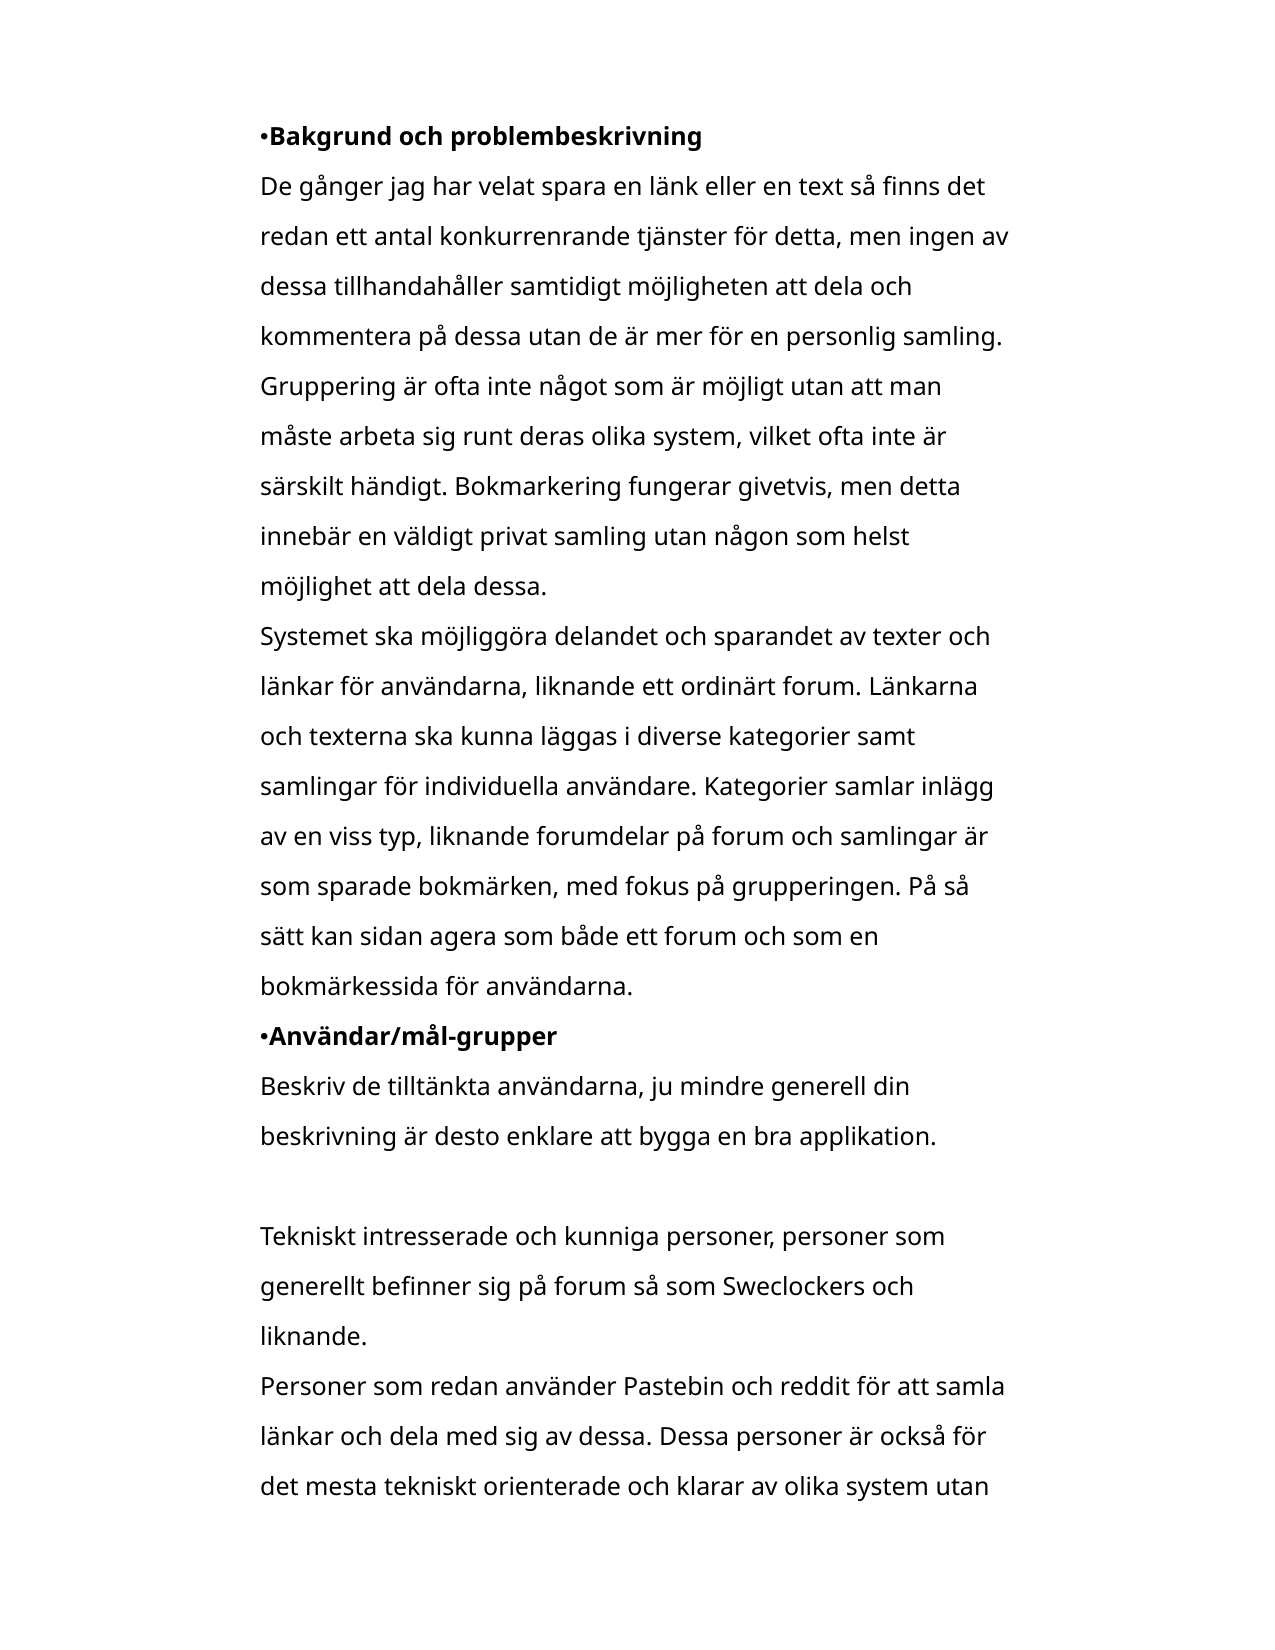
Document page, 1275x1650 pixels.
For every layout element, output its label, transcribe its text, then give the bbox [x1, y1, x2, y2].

list Bakgrund och problembeskrivning De gånger jag har velat spara en länk eller en text så finns det redan ett antal konkurrenrande tjänster för detta, men ingen av dessa tillhandahåller samtidigt möjligheten att dela och kommentera på dessa utan de är mer för en personlig samling. Gruppering är ofta inte något som är möjligt utan att man måste arbeta sig runt deras olika system, vilket ofta inte är särskilt händigt. Bokmarkering fungerar givetvis, men detta innebär en väldigt privat samling utan någon som helst möjlighet att dela dessa. [260, 118, 1015, 602]
list Systemet ska möjliggöra delandet och sparandet av texter och länkar för användarna, liknande ett ordinärt forum. Länkarna och texterna ska kunna läggas i diverse kategorier samt samlingar för individuella användare. Kategorier samlar inlägg av en viss typ, liknande forumdelar på forum och samlingar är som sparade bokmärken, med fokus på grupperingen. På så sätt kan sidan agera som både ett forum och som en bokmärkessida för användarna. [260, 618, 1015, 1002]
list Användar/mål-grupper Beskriv de tilltänkta användarna, ju mindre generell din beskrivning är desto enklare att bygga en bra applikation. [260, 1018, 1015, 1152]
list Tekniskt intresserade och kunniga personer, personer som generellt be­finner sig på forum så som Sweclockers och liknande. [260, 1168, 1015, 1352]
list Personer som redan använder Pastebin och reddit för att samla länkar och dela med sig av dessa. Dessa personer är också för det mesta tekniskt orienterade och klarar av olika system utan [260, 1368, 1015, 1502]
